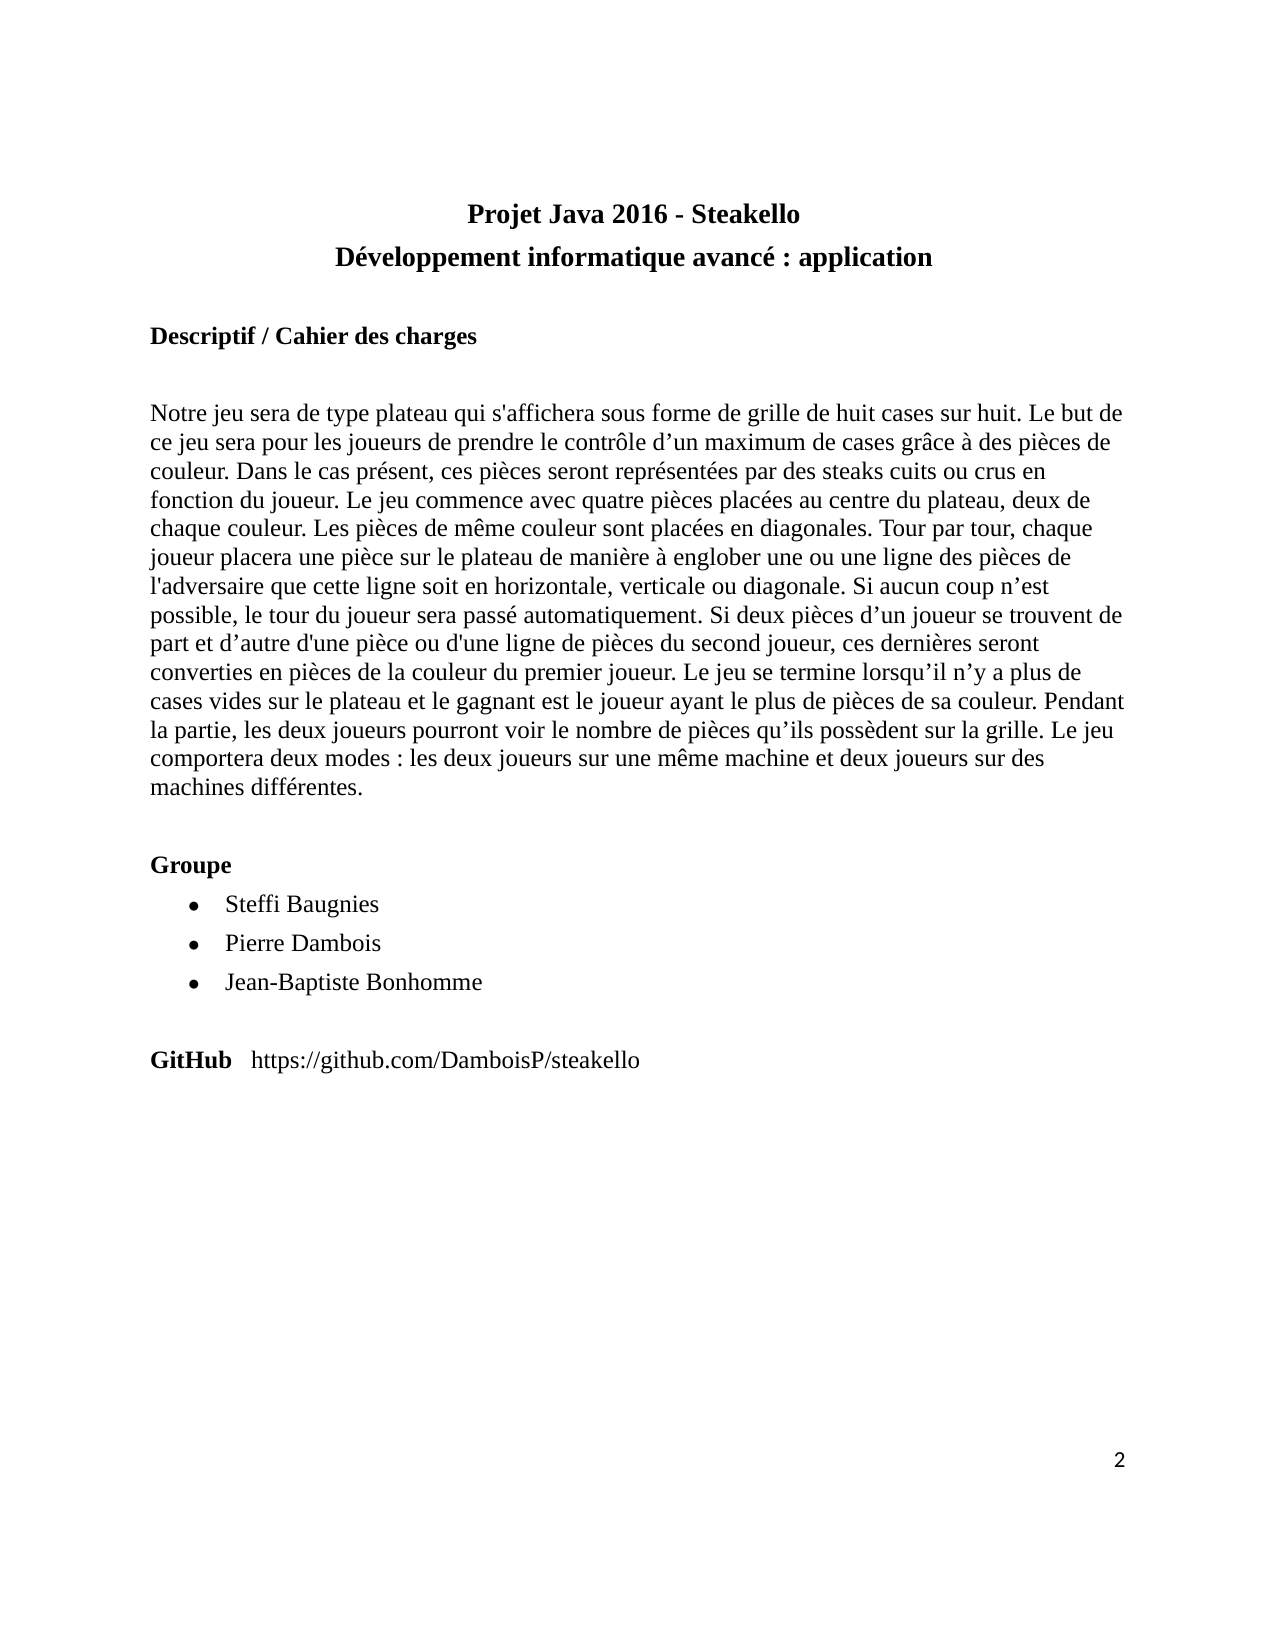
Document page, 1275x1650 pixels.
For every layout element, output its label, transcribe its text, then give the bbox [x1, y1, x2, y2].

text Groupe [150, 850, 1125, 879]
list Steffi Baugnies [187, 889, 1125, 918]
text Notre jeu sera de type plateau qui s'affichera sous forme de grille de huit cases sur huit. Le but de ce jeu sera pour les joueurs de prendre le contrôle d’un maximum de cases grâce à des pièces de couleur. Dans le cas présent, ces pièces seront représentées par des steaks cuits ou crus en fonction du joueur. Le jeu commence avec quatre pièces placées au centre du plateau, deux de chaque couleur. Les pièces de même couleur sont placées en diagonales. Tour par tour, chaque joueur placera une pièce sur le plateau de manière à englober une ou une ligne des pièces de l'adversaire que cette ligne soit en horizontale, verticale ou diagonale. Si aucun coup n’est possible, le tour du joueur sera passé automatiquement. Si deux pièces d’un joueur se trouvent de part et d’autre d'une pièce ou d'une ligne de pièces du second joueur, ces dernières seront converties en pièces de la couleur du premier joueur. Le jeu se termine lorsqu’il n’y a plus de cases vides sur le plateau et le gagnant est le joueur ayant le plus de pièces de sa couleur. Pendant la partie, les deux joueurs pourront voir le nombre de pièces qu’ils possèdent sur la grille. Le jeu comportera deux modes : les deux joueurs sur une même machine et deux joueurs sur des machines différentes. [150, 398, 1125, 801]
list Pierre Dambois [187, 928, 1125, 957]
list Jean-Baptiste Bonhomme [187, 967, 1125, 996]
text Projet Java 2016 - Steakello [150, 197, 1125, 229]
text Descriptif / Cahier des charges [150, 321, 1125, 350]
text GitHub https://github.com/DamboisP/steakello [150, 1045, 1125, 1074]
text Développement informatique avancé : application [150, 240, 1125, 272]
